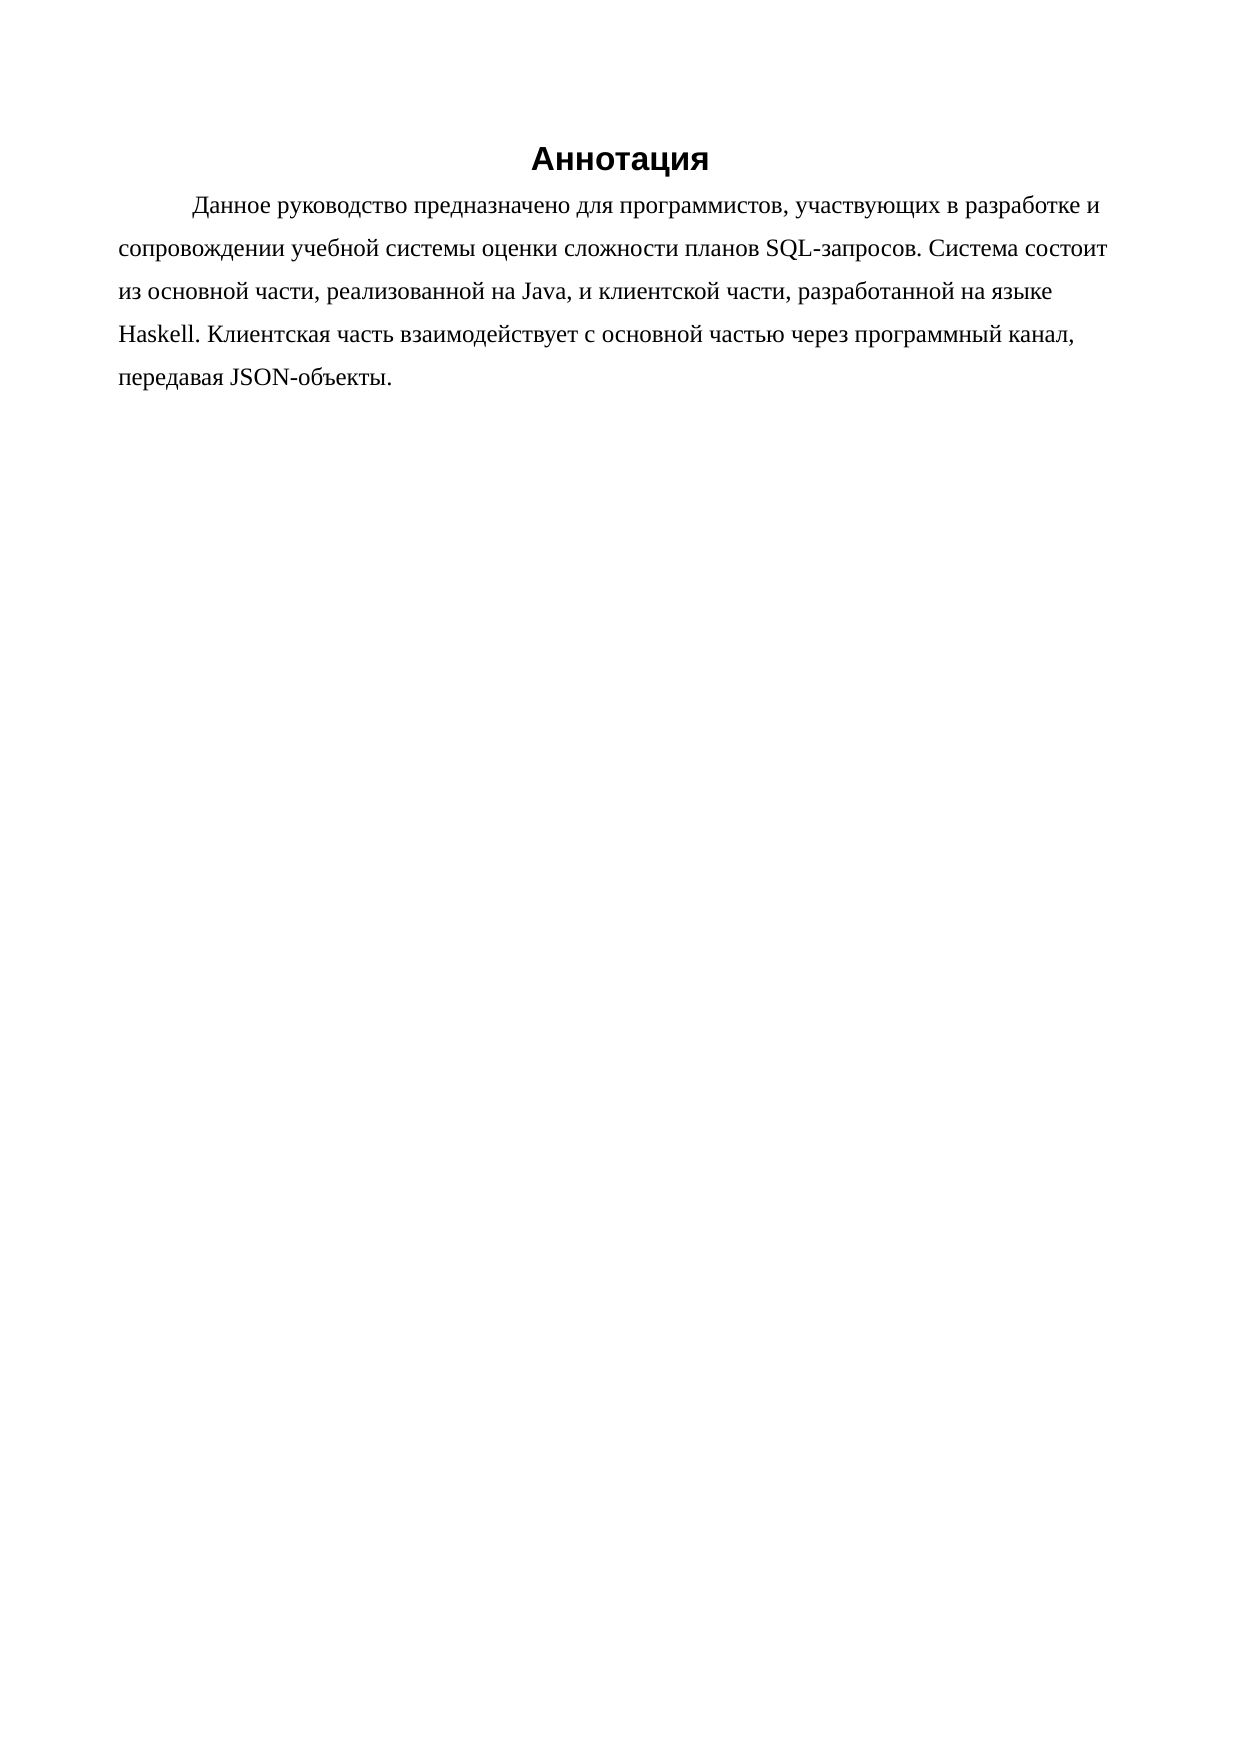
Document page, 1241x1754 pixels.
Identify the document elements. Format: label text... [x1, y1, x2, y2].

text Данное руководство предназначено для программистов, участвующих в разработке и сопровождении учебной системы оценки сложности планов SQL-запросов. Система состоит из основной части, реализованной на Java, и клиентской части, разработанной на языке Haskell. Клиентская часть взаимодействует с основной частью через программный канал, передавая JSON-объекты. [118, 190, 1122, 391]
subtitle Аннотация [118, 139, 1122, 177]
